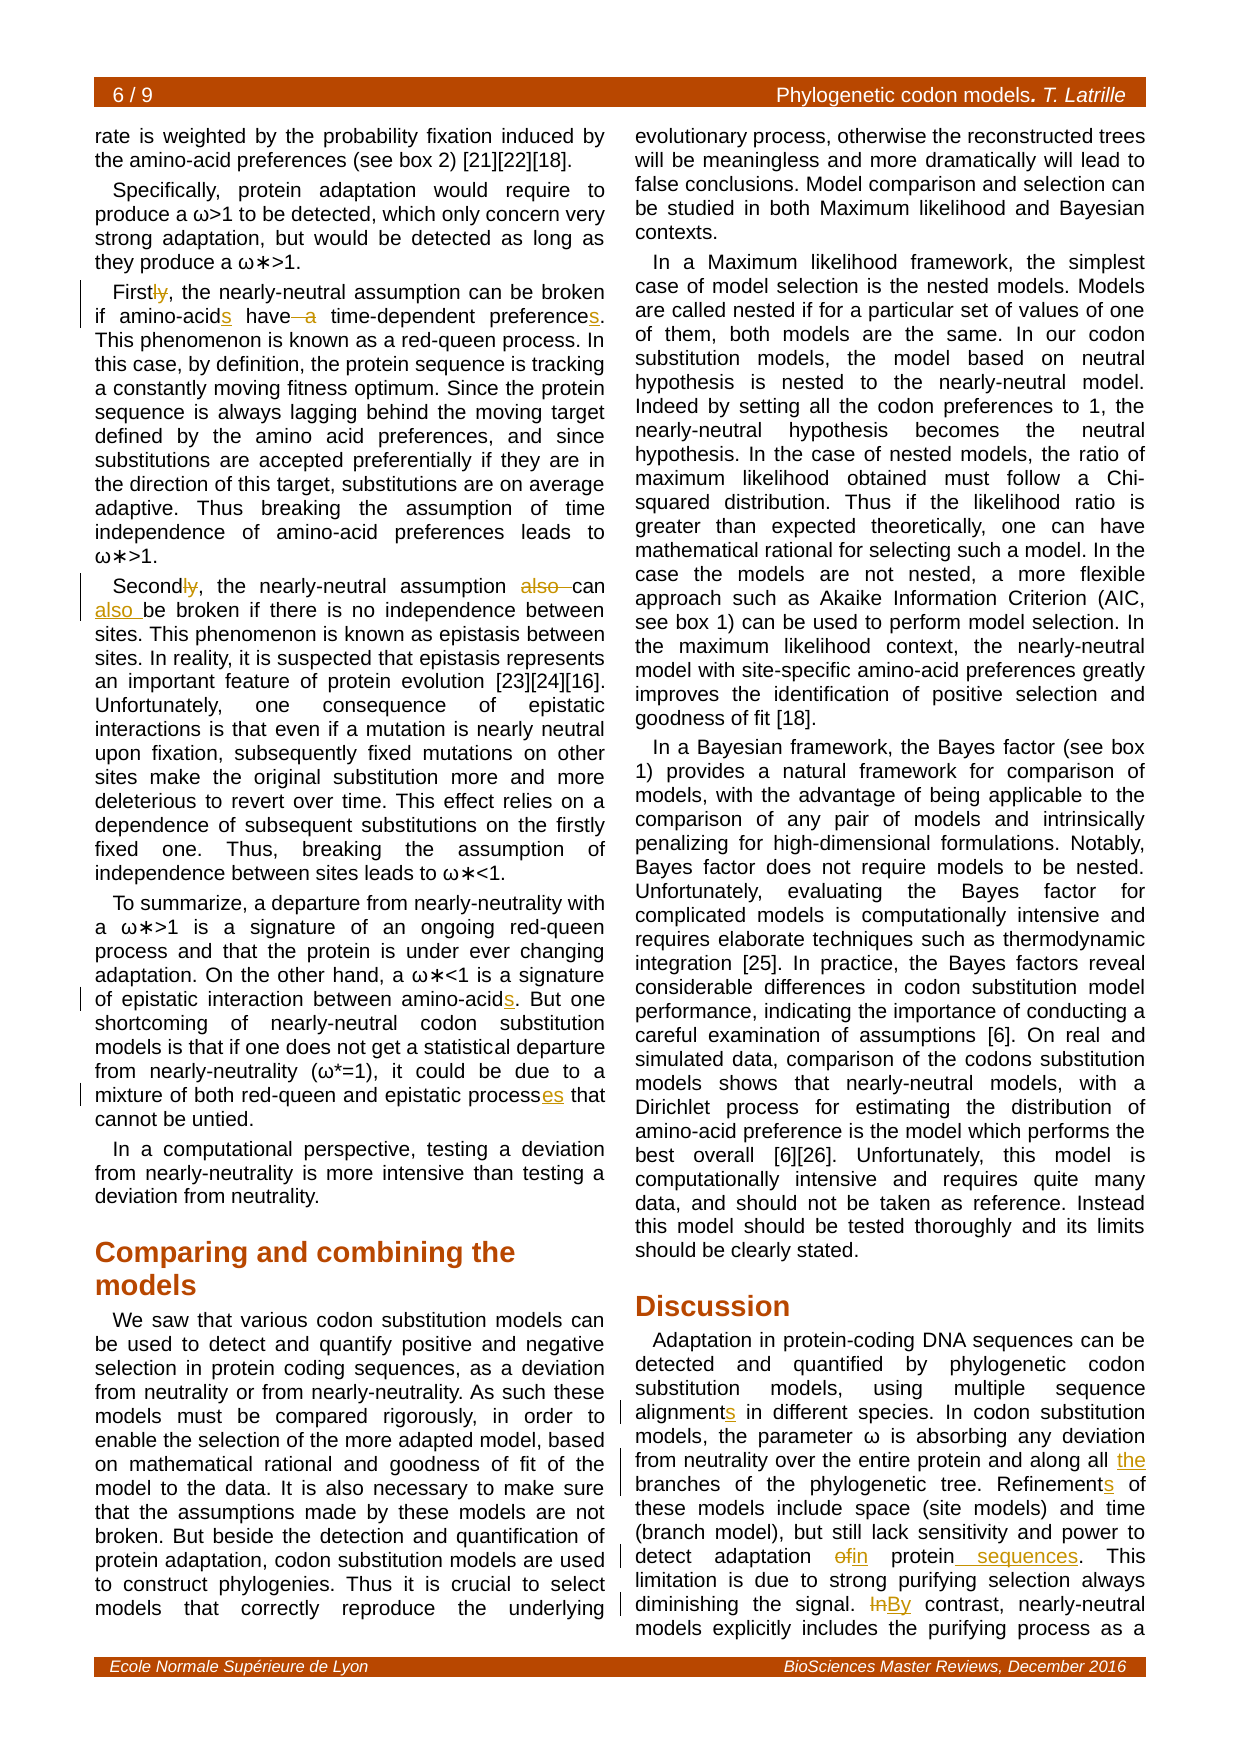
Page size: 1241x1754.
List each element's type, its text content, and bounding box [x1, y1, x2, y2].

text rate is weighted by the probability fixation induced by the amino-acid preferences (see box 2) [21][22][18]. [94, 124, 605, 172]
text In a Maximum likelihood framework, the simplest case of model selection is the nested models. Models are called nested if for a particular set of values of one of them, both models are the same. In our codon substitution models, the model based on neutral hypothesis is nested to the nearly-neutral model. Indeed by setting all the codon preferences to 1, the nearly-neutral hypothesis becomes the neutral hypothesis. In the case of nested models, the ratio of maximum likelihood obtained must follow a Chi-squared distribution. Thus if the likelihood ratio is greater than expected theoretically, one can have mathematical rational for selecting such a model. In the case the models are not nested, a more flexible approach such as Akaike Information Criterion (AIC, see box 1) can be used to perform model selection. In the maximum likelihood context, the nearly-neutral model with site-specific amino-acid preferences greatly improves the identification of positive selection and goodness of fit [18]. [635, 250, 1146, 729]
text To summarize, a departure from nearly-neutrality with a ω∗>1 is a signature of an ongoing red-queen process and that the protein is under ever changing adaptation. On the other hand, a ω∗<1 is a signature of epistatic interaction between amino-acids. But one shortcoming of nearly-neutral codon substitution models is that if one does not get a statistical departure from nearly-neutrality (ω*=1), it could be due to a mixture of both red-queen and epistatic processes that cannot be untied. [94, 891, 605, 1130]
subtitle Comparing and combining the models [94, 1235, 605, 1302]
text Specifically, protein adaptation would require to produce a ω>1 to be detected, which only concern very strong adaptation, but would be detected as long as they produce a ω∗>1. [94, 178, 605, 274]
text In a Bayesian framework, the Bayes factor (see box 1) provides a natural framework for comparison of models, with the advantage of being applicable to the comparison of any pair of models and intrinsically penalizing for high-dimensional formulations. Notably, Bayes factor does not require models to be nested. Unfortunately, evaluating the Bayes factor for complicated models is computationally intensive and requires elaborate techniques such as thermodynamic integration [25]. In practice, the Bayes factors reveal considerable differences in codon substitution model performance, indicating the importance of conducting a careful examination of assumptions [6]. On real and simulated data, comparison of the codons substitution models shows that nearly-neutral models, with a Dirichlet process for estimating the distribution of amino-acid preference is the model which performs the best overall [6][26]. Unfortunately, this model is computationally intensive and requires quite many data, and should not be taken as reference. Instead this model should be tested thoroughly and its limits should be clearly stated. [635, 735, 1146, 1262]
subtitle Discussion [635, 1289, 1146, 1322]
text Second, the nearly-neutral assumption can also be broken if there is no independence between sites. This phenomenon is known as epistasis between sites. In reality, it is suspected that epistasis represents an important feature of protein evolution [23][24][16]. Unfortunately, one consequence of epistatic interactions is that even if a mutation is nearly neutral upon fixation, subsequently fixed mutations on other sites make the original substitution more and more deleterious to revert over time. This effect relies on a dependence of subsequent substitutions on the firstly fixed one. Thus, breaking the assumption of independence between sites leads to ω∗<1. [94, 573, 605, 885]
text First, the nearly-neutral assumption can be broken if amino-acids have time-dependent preferences. This phenomenon is known as a red-queen process. In this case, by definition, the protein sequence is tracking a constantly moving fitness optimum. Since the protein sequence is always lagging behind the moving target defined by the amino acid preferences, and since substitutions are accepted preferentially if they are in the direction of this target, substitutions are on average adaptive. Thus breaking the assumption of time independence of amino-acid preferences leads to ω∗>1. [94, 280, 605, 567]
text evolutionary process, otherwise the reconstructed trees will be meaningless and more dramatically will lead to false conclusions. Model comparison and selection can be studied in both Maximum likelihood and Bayesian contexts. [635, 124, 1146, 244]
text In a computational perspective, testing a deviation from nearly-neutrality is more intensive than testing a deviation from neutrality. [94, 1136, 605, 1208]
text Adaptation in protein-coding DNA sequences can be detected and quantified by phylogenetic codon substitution models, using multiple sequence alignments in different species. In codon substitution models, the parameter ω is absorbing any deviation from neutrality over the entire protein and along all the branches of the phylogenetic tree. Refinements of these models include space (site models) and time (branch model), but still lack sensitivity and power to detect adaptation in protein sequences. This limitation is due to strong purifying selection always diminishing the signal. By contrast, nearly-neutral models explicitly includes the purifying process as a null hypothesis, and as such they seek to detect deviation from nearly-neutrality. Both neutral and nearly-neutral models can be used on simulated and real protein-coding DNA sequences to detect protein adaptation. Models based on the neutral hypothesis are computationally more tractable, but they produce false negative and thus only reveal the tip of the iceberg. On the other hand, nearly-neutral models are more sensitive but they are based on more assumptions, and are computationally more intensive. Consequently, they need more data to be meaningful. [635, 1328, 1146, 1640]
text We saw that various codon substitution models can be used to detect and quantify positive and negative selection in protein coding sequences, as a deviation from neutrality or from nearly-neutrality. As such these models must be compared rigorously, in order to enable the selection of the more adapted model, based on mathematical rational and goodness of fit of the model to the data. It is also necessary to make sure that the assumptions made by these models are not broken. But beside the detection and quantification of protein adaptation, codon substitution models are used to construct phylogenies. Thus it is crucial to select models that correctly reproduce the underlying [94, 1308, 605, 1619]
